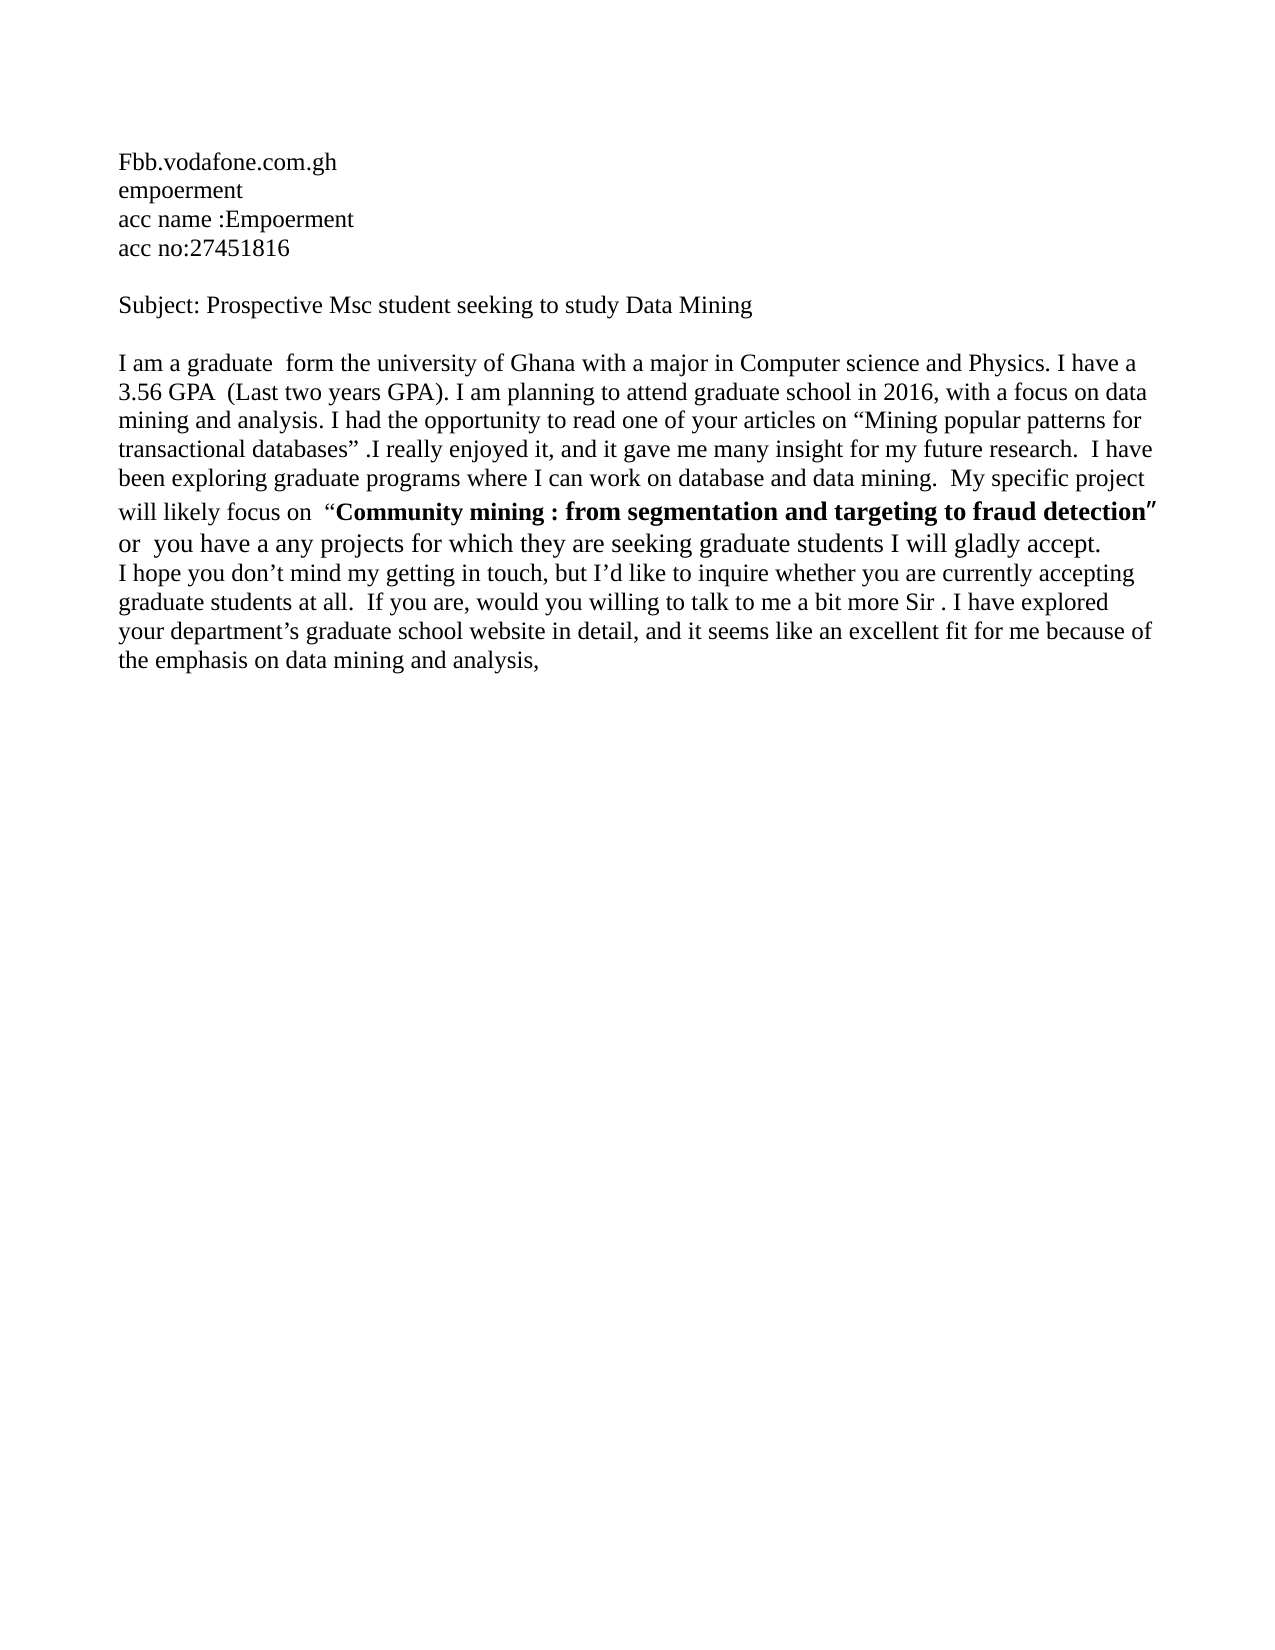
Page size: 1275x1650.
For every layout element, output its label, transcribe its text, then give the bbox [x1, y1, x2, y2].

text I am a graduate form the university of Ghana with a major in Computer science and Physics. I have a 3.56 GPA (Last two years GPA). I am planning to attend graduate school in 2016, with a focus on data mining and analysis. I had the opportunity to read one of your articles on “Mining popular patterns for transactional databases” .I really enjoyed it, and it gave me many insight for my future research. I have been exploring graduate programs where I can work on database and data mining. My specific project will likely focus on “Community mining : from segmentation and targeting to fraud detection” or you have a any projects for which they are seeking graduate students I will gladly accept. [118, 348, 1157, 558]
text empoerment [118, 176, 1157, 204]
text Subject: Prospective Msc student seeking to study Data Mining [118, 291, 1157, 319]
text acc name :Empoerment [118, 204, 1157, 233]
text acc no:27451816 [118, 233, 1157, 262]
text I hope you don’t mind my getting in touch, but I’d like to inquire whether you are currently accepting graduate students at all. If you are, would you willing to talk to me a bit more Sir . I have explored your department’s graduate school website in detail, and it seems like an excellent fit for me because of the emphasis on data mining and analysis, [118, 558, 1157, 673]
text Fbb.vodafone.com.gh [118, 147, 1157, 176]
